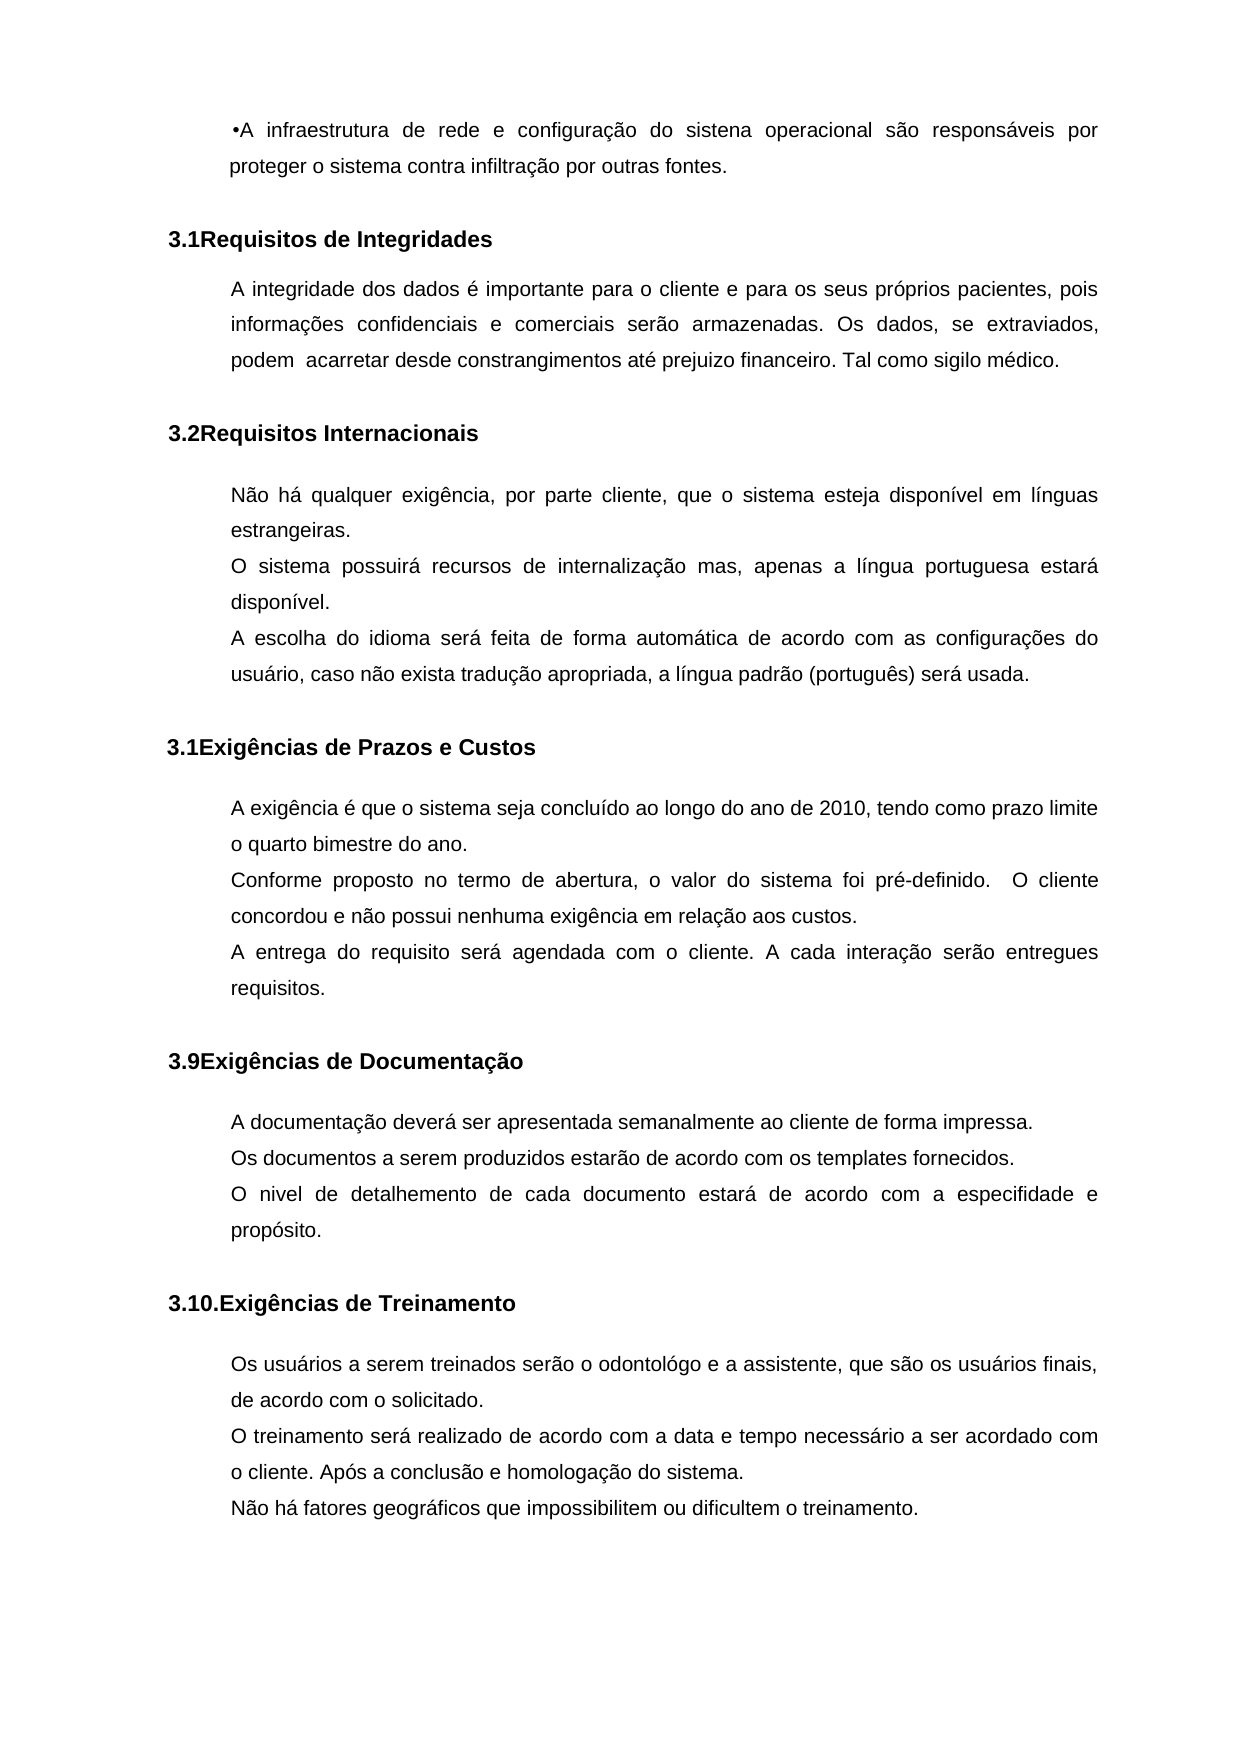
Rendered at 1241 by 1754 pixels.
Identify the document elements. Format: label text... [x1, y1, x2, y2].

text A entrega do requisito será agendada com o cliente. A cada interação serão entregues requisitos. [231, 940, 1100, 1000]
subtitle Requisitos de Integridades [168, 226, 1100, 252]
list O sistema possuirá recursos de internalização mas, apenas a língua portuguesa estará disponível. [193, 554, 1100, 614]
list Não há qualquer exigência, por parte cliente, que o sistema esteja disponível em línguas estrangeiras. [193, 482, 1100, 542]
subtitle Exigências de Prazos e Custos [167, 734, 1100, 760]
text Os usuários a serem treinados serão o odontológo e a assistente, que são os usuários finais, de acordo com o solicitado. [231, 1352, 1100, 1412]
text A exigência é que o sistema seja concluído ao longo do ano de 2010, tendo como prazo limite o quarto bimestre do ano. [231, 796, 1100, 856]
subtitle Exigências de Treinamento [168, 1290, 1100, 1316]
text Não há fatores geográficos que impossibilitem ou dificultem o treinamento. [231, 1496, 1100, 1520]
list A escolha do idioma será feita de forma automática de acordo com as configurações do usuário, caso não exista tradução apropriada, a língua padrão (português) será usada. [193, 626, 1100, 686]
text Os documentos a serem produzidos estarão de acordo com os templates fornecidos. [231, 1146, 1100, 1170]
text Conforme proposto no termo de abertura, o valor do sistema foi pré-definido. O cliente concordou e não possui nenhuma exigência em relação aos custos. [231, 868, 1100, 928]
text A documentação deverá ser apresentada semanalmente ao cliente de forma impressa. [231, 1110, 1100, 1134]
list A infraestrutura de rede e configuração do sistena operacional são responsáveis por proteger o sistema contra infiltração por outras fontes. [229, 118, 1100, 178]
text A integridade dos dados é importante para o cliente e para os seus próprios pacientes, pois informações confidenciais e comerciais serão armazenadas. Os dados, se extraviados, podem acarretar desde constrangimentos até prejuizo financeiro. Tal como sigilo médico. [231, 276, 1100, 372]
subtitle Requisitos Internacionais [168, 420, 1100, 446]
text O nivel de detalhemento de cada documento estará de acordo com a especifidade e propósito. [231, 1182, 1100, 1242]
text O treinamento será realizado de acordo com a data e tempo necessário a ser acordado com o cliente. Após a conclusão e homologação do sistema. [231, 1424, 1100, 1484]
subtitle Exigências de Documentação [168, 1048, 1100, 1074]
